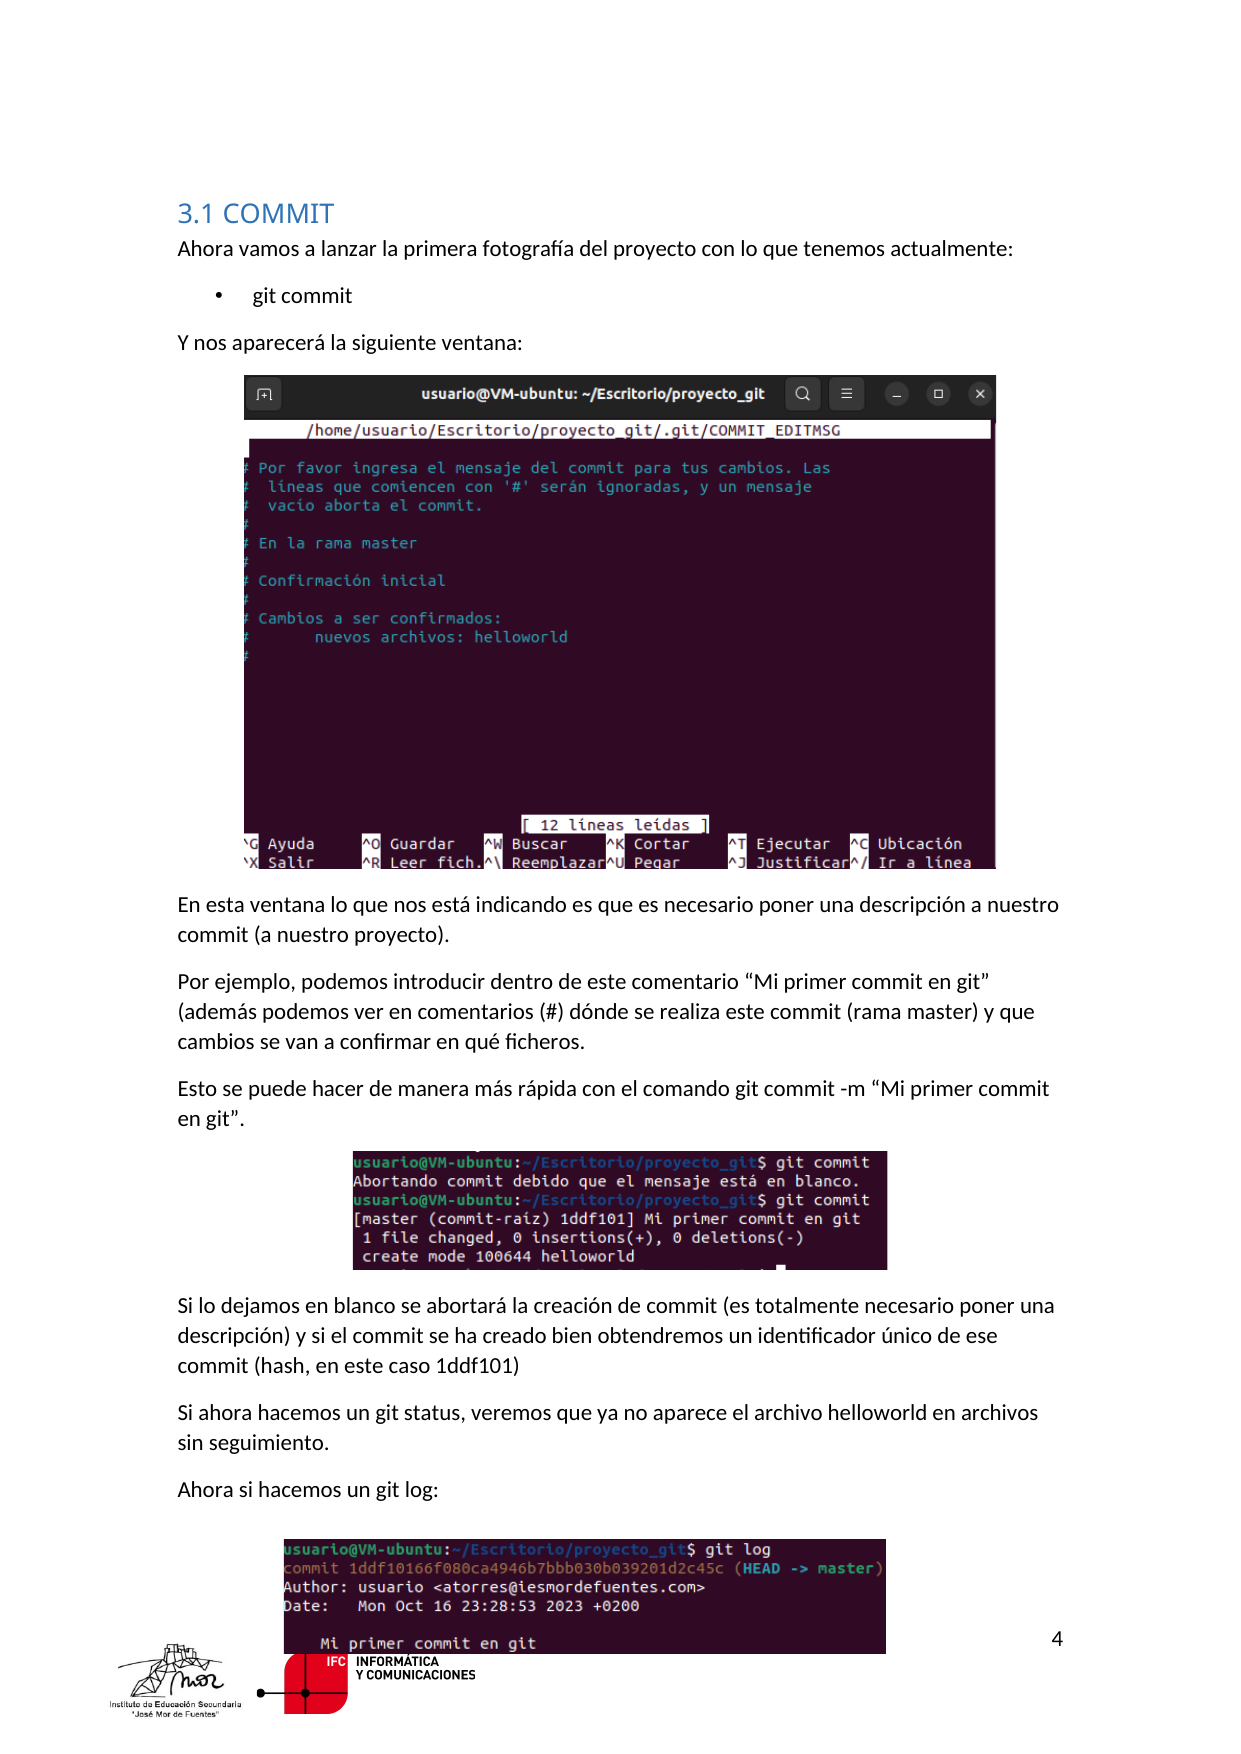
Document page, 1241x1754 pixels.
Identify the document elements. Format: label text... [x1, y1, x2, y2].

picture [352, 1151, 888, 1270]
text Si lo dejamos en blanco se abortará la creación de commit (es totalmente necesario poner una descripción) y si el commit se ha creado bien obtendremos un identificador único de ese commit (hash, en este caso 1ddf101) [177, 1151, 1063, 1379]
text Ahora si hacemos un git log: [177, 1475, 1063, 1503]
picture [100, 1631, 249, 1736]
list git commit [215, 281, 1063, 309]
picture [256, 1539, 886, 1714]
text Y nos aparecerá la siguiente ventana: [177, 328, 1063, 356]
text Esto se puede hacer de manera más rápida con el comando git commit -m “Mi primer commit en git”. [177, 1074, 1063, 1132]
picture [244, 375, 997, 869]
text Ahora vamos a lanzar la primera fotografía del proyecto con lo que tenemos actualmente: [177, 234, 1063, 262]
subtitle 3.1 COMMIT [177, 194, 1063, 231]
text Por ejemplo, podemos introducir dentro de este comentario “Mi primer commit en git” (además podemos ver en comentarios (#) dónde se realiza este commit (rama master) y que cambios se van a confirmar en qué ficheros. [177, 967, 1063, 1055]
text En esta ventana lo que nos está indicando es que es necesario poner una descripción a nuestro commit (a nuestro proyecto). [177, 375, 1063, 948]
text Si ahora hacemos un git status, veremos que ya no aparece el archivo helloworld en archivos sin seguimiento. [177, 1398, 1063, 1456]
